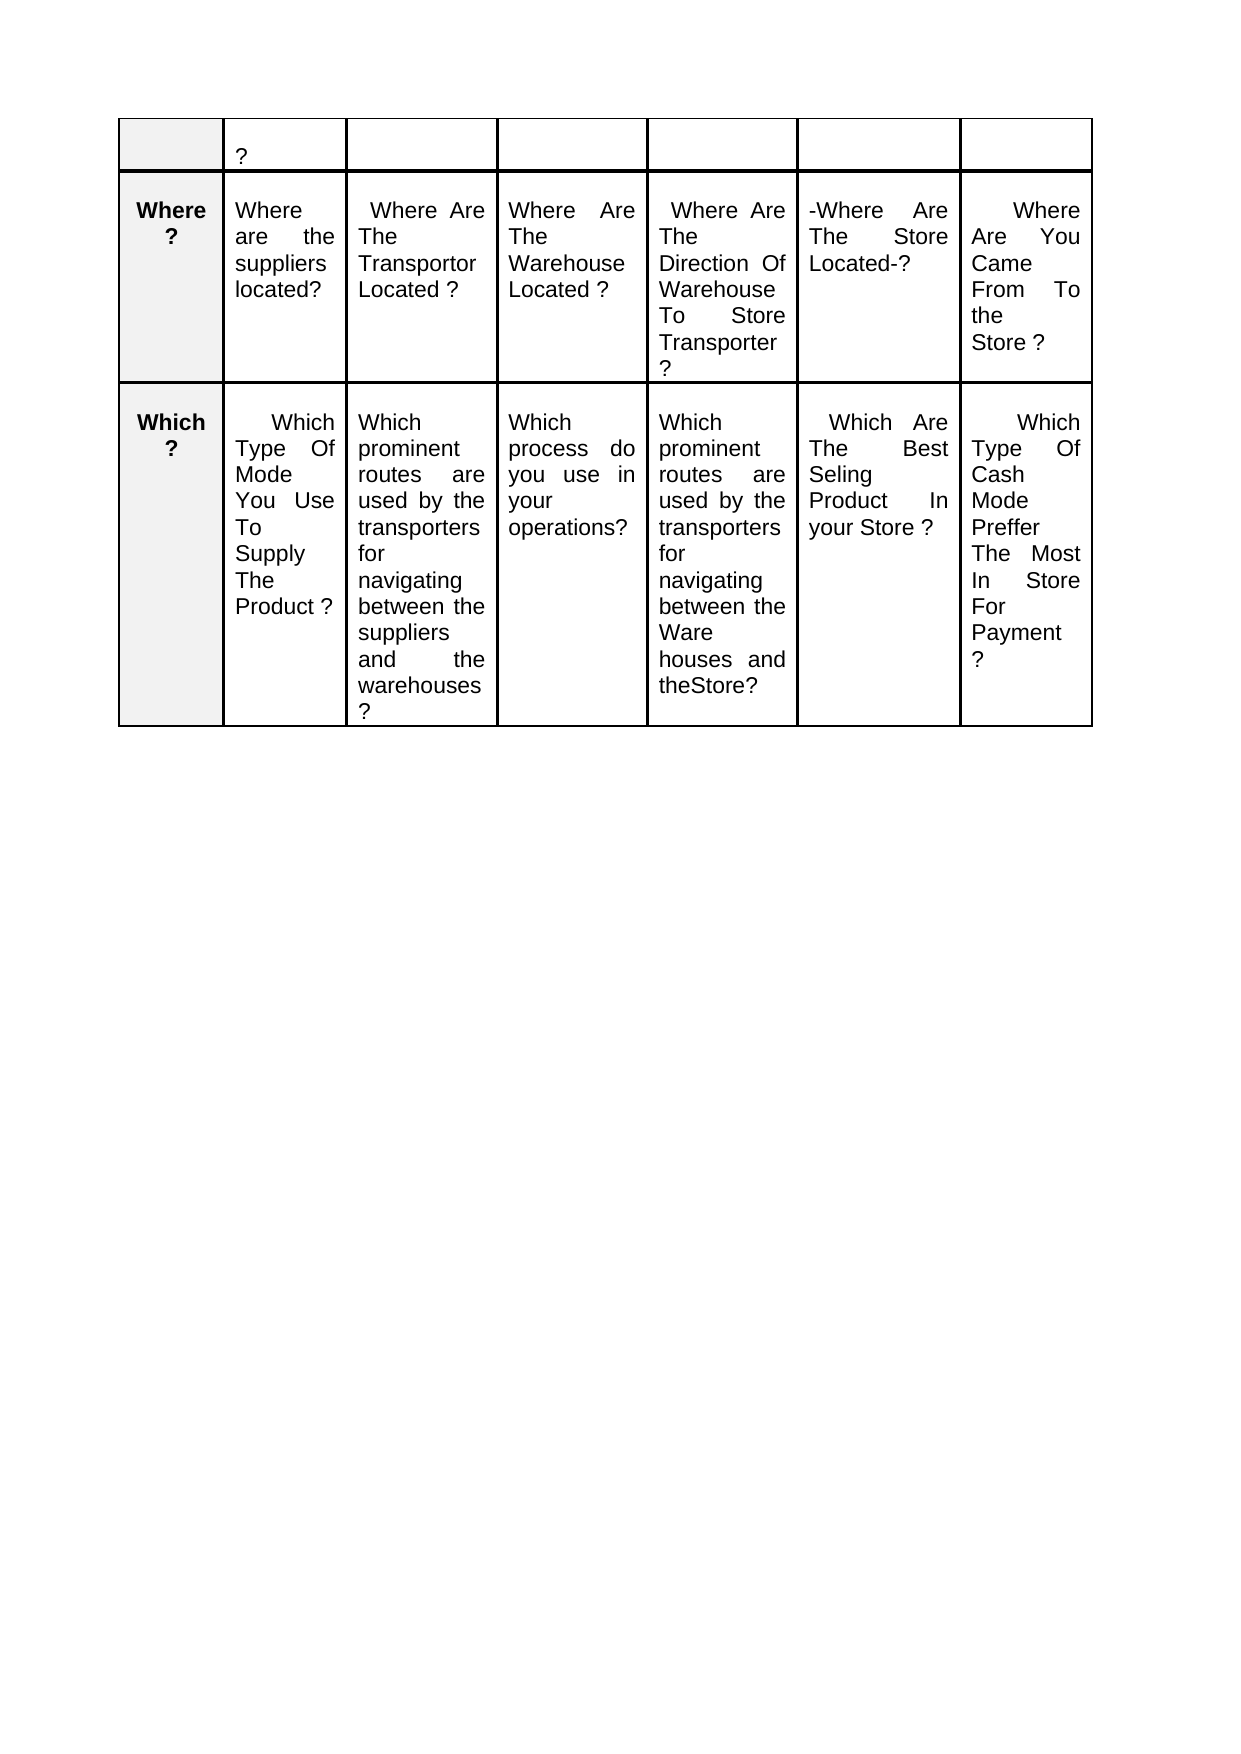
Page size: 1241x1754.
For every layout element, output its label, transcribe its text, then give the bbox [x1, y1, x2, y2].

table_cell Where Are The Transportor Located ? [348, 173, 496, 381]
table_cell [962, 119, 1091, 169]
table_cell Which? [120, 384, 222, 725]
table_cell Where Are The Warehouse Located ? [499, 173, 646, 381]
table_cell Which Type Of Cash Mode Preffer The Most In Store For Payment ? [962, 384, 1091, 725]
table_cell Where Are You Came From To the Store ? [962, 173, 1091, 381]
table_cell -Where Are The Store Located-? [799, 173, 959, 381]
table_cell Where are the suppliers located? [225, 173, 345, 381]
table_cell ? [225, 119, 345, 169]
table_cell Which prominent routes are used by the transporters for navigating between the suppliers and the warehouses? [348, 384, 496, 725]
table_cell [649, 119, 796, 169]
table_cell [799, 119, 959, 169]
table_cell [499, 119, 646, 169]
table_cell [348, 119, 496, 169]
table_cell Which process do you use in your operations? [499, 384, 646, 725]
table_cell Where? [120, 173, 222, 381]
table_cell Which Are The Best Seling Product In your Store ? [799, 384, 959, 725]
table_cell [120, 119, 222, 169]
table_cell Which Type Of Mode You Use To Supply The Product ? [225, 384, 345, 725]
table_cell Where Are The Direction Of Warehouse To Store Transporter ? [649, 173, 796, 381]
table_cell Which prominent routes are used by the transportersfor navigating between the Ware houses and theStore? [649, 384, 796, 725]
